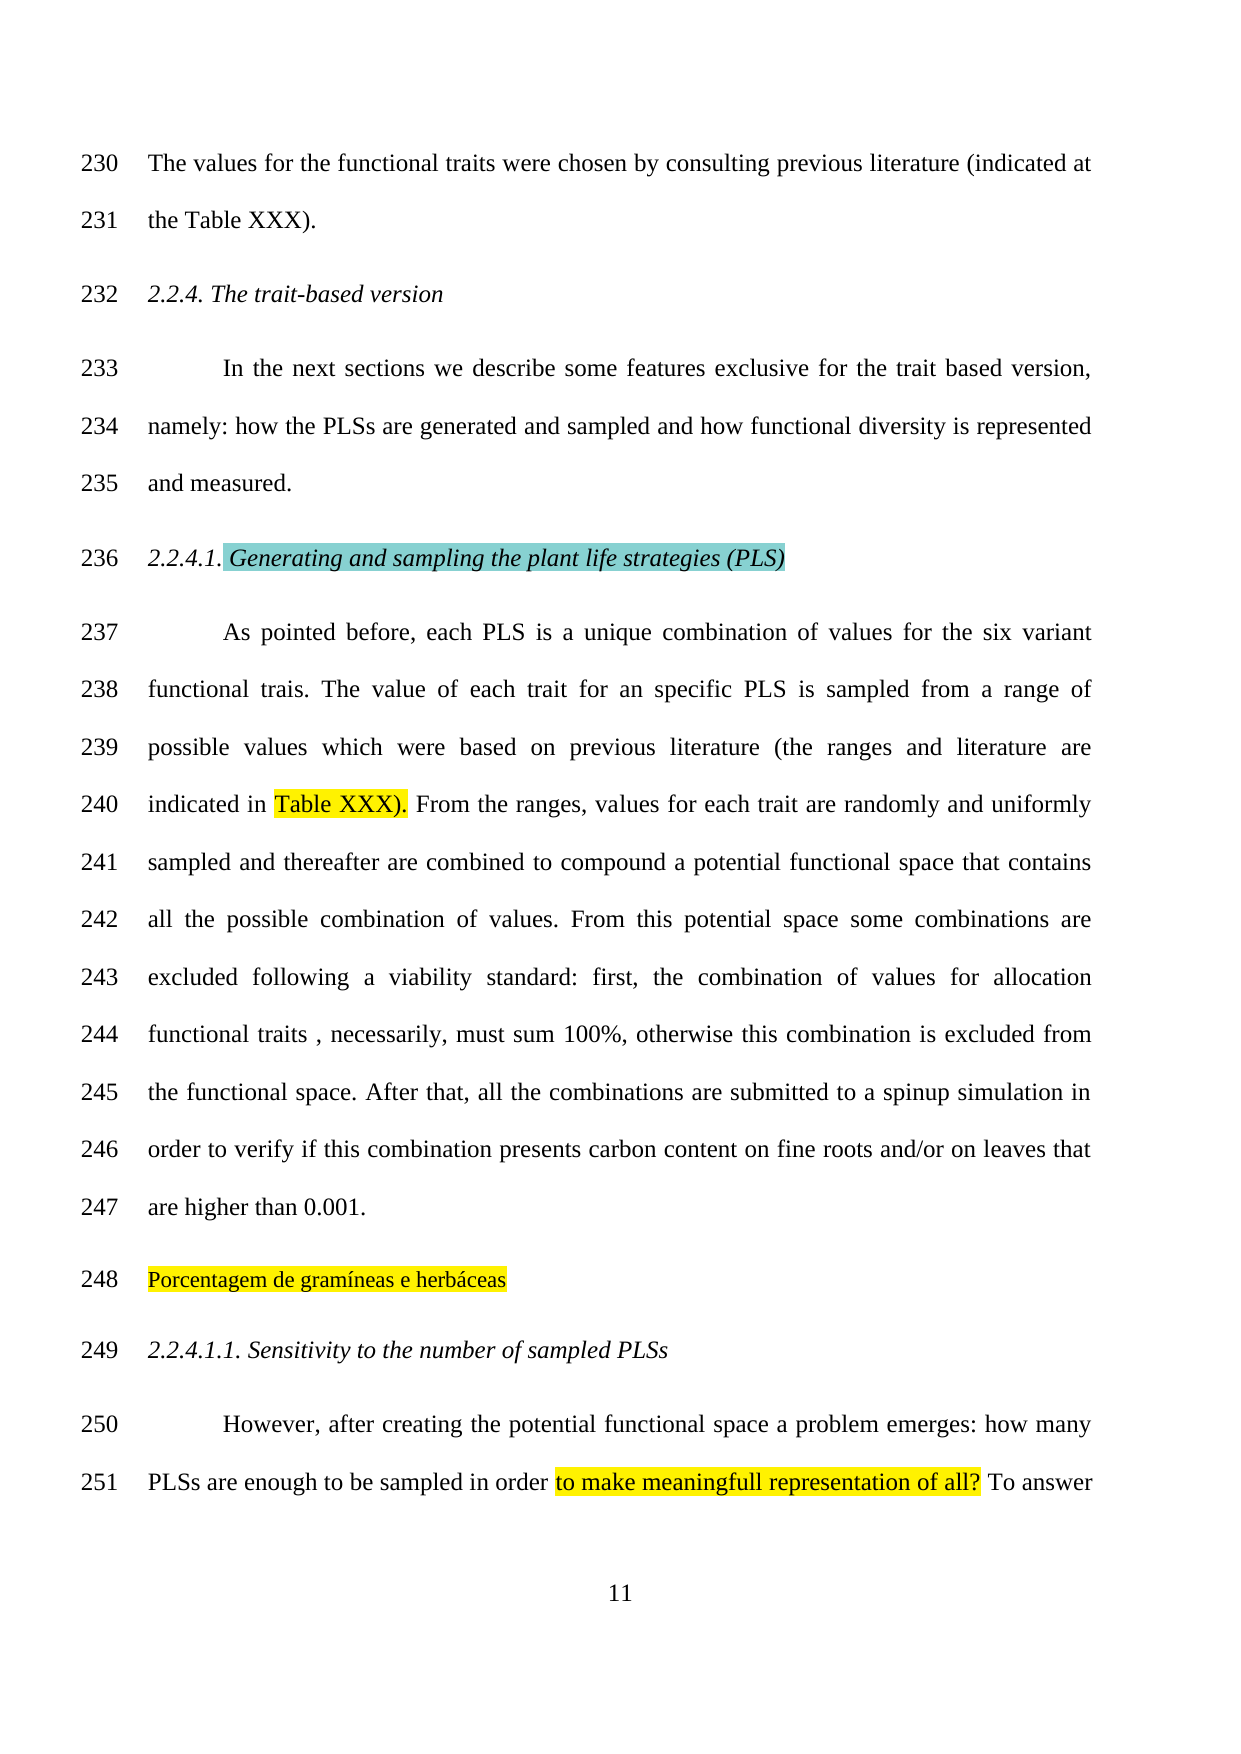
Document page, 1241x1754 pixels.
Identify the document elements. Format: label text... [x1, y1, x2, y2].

text 2.2.4.1. Generating and sampling the plant life strategies (PLS) [148, 543, 1093, 571]
text In the next sections we describe some features exclusive for the trait based version, namely: how the PLSs are generated and sampled and how functional diversity is represented and measured. [148, 353, 1093, 497]
text 2.2.4. The trait-based version [148, 279, 1093, 308]
text Porcentagem de gramíneas e herbáceas [148, 1266, 1093, 1292]
text The values for the functional traits were chosen by consulting previous literature (indicated at the Table XXX). [148, 148, 1093, 234]
text 2.2.4.1.1. Sensitivity to the number of sampled PLSs [148, 1335, 1093, 1364]
text However, after creating the potential functional space a problem emerges: how many PLSs are enough to be sampled in order to make meaningfull representation of all? To answer [148, 1409, 1093, 1496]
text As pointed before, each PLS is a unique combination of values for the six variant functional trais. The value of each trait for an specific PLS is sampled from a range of possible values which were based on previous literature (the ranges and literature are indicated in Table XXX). From the ranges, values for each trait are randomly and uniformly sampled and thereafter are combined to compound a potential functional space that contains all the possible combination of values. From this potential space some combinations are excluded following a viability standard: first, the combination of values for allocation functional traits , necessarily, must sum 100%, otherwise this combination is excluded from the functional space. After that, all the combinations are submitted to a spinup simulation in order to verify if this combination presents carbon content on fine roots and/or on leaves that are higher than 0.001. [148, 617, 1093, 1221]
